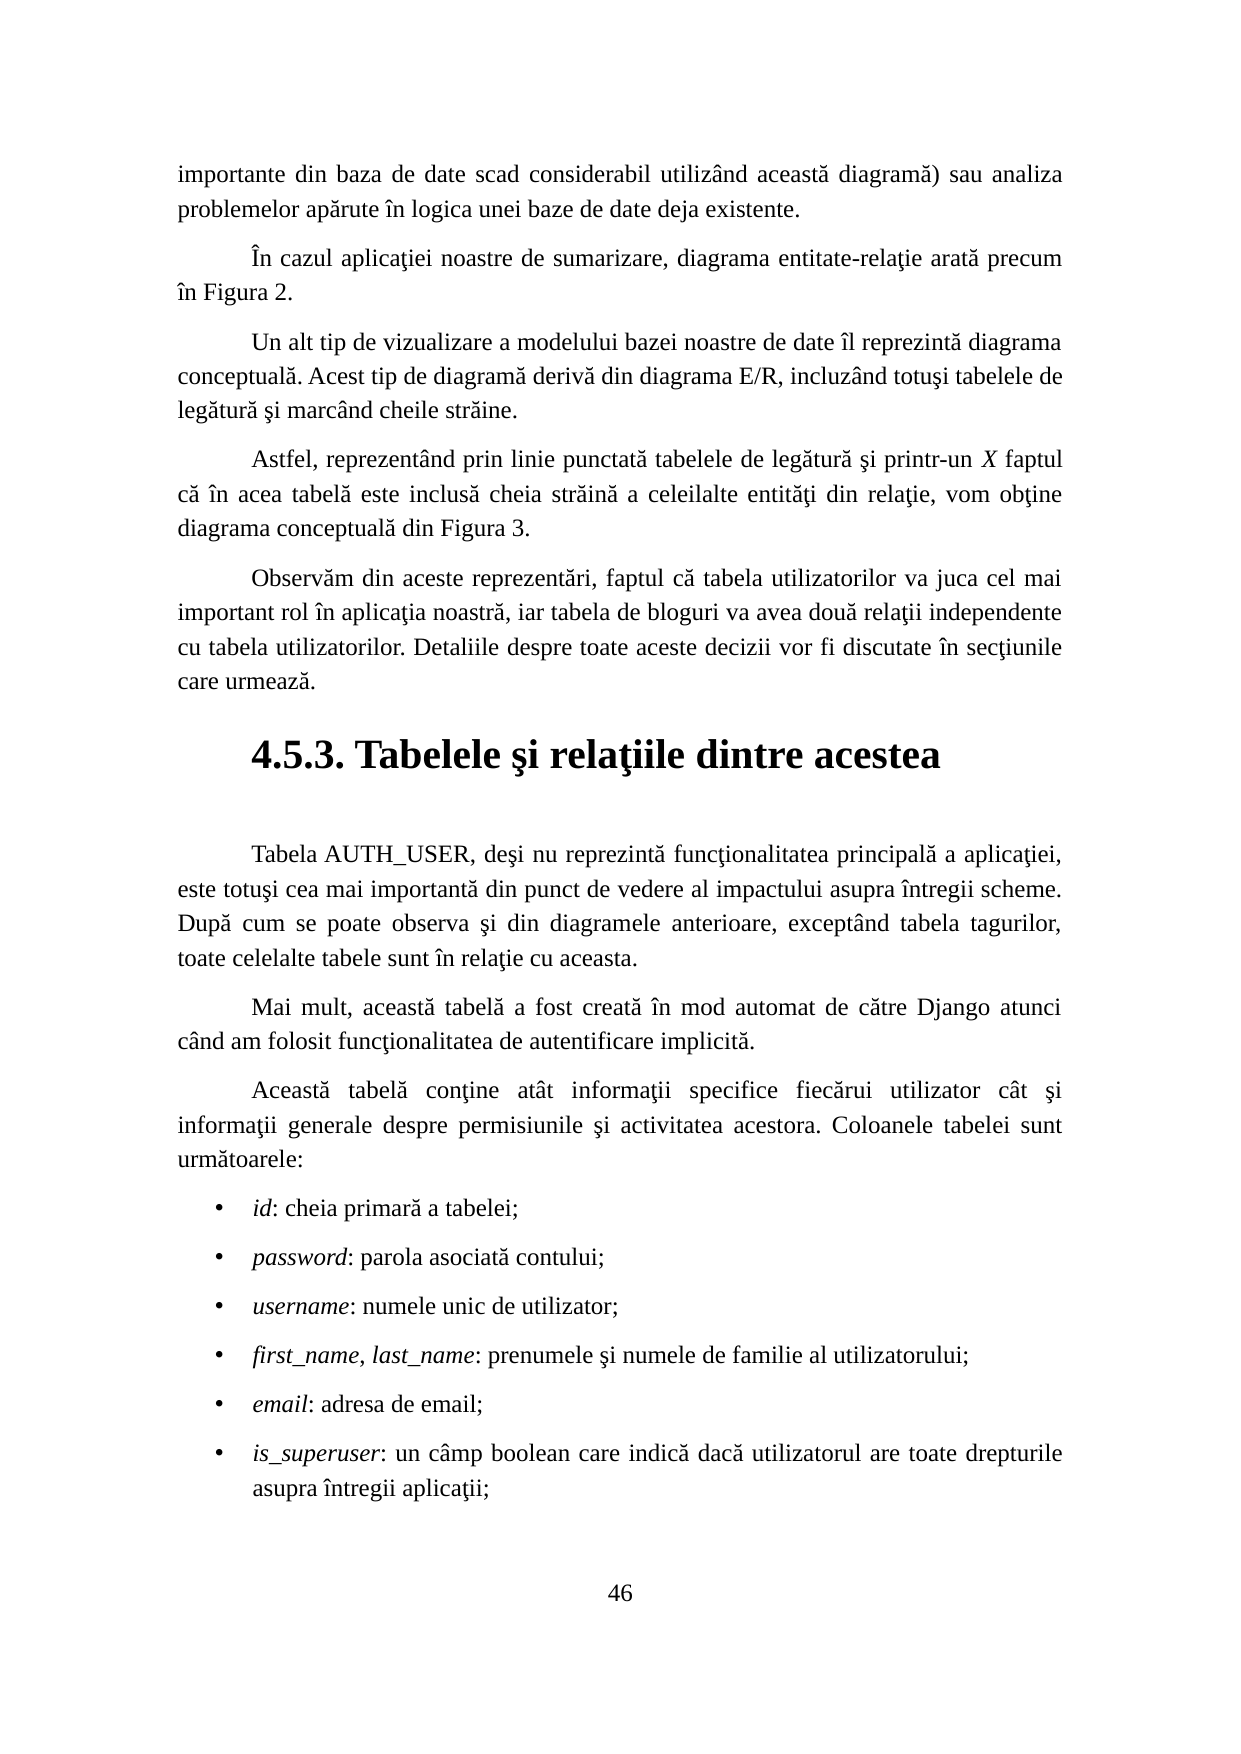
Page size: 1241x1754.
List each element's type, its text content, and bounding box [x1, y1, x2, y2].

list email: adresa de email; [215, 1389, 1063, 1418]
text În cazul aplicaţiei noastre de sumarizare, diagrama entitate-relaţie arată precum în Figura 2. [177, 243, 1063, 306]
list id: cheia primară a tabelei; [215, 1193, 1063, 1222]
list first_name, last_name: prenumele şi numele de familie al utilizatorului; [215, 1340, 1063, 1369]
text importante din baza de date scad considerabil utilizând această diagramă) sau analiza problemelor apărute în logica unei baze de date deja existente. [177, 159, 1063, 223]
text Această tabelă conţine atât informaţii specifice fiecărui utilizator cât şi informaţii generale despre permisiunile şi activitatea acestora. Coloanele tabelei sunt următoarele: [177, 1075, 1063, 1173]
text Observăm din aceste reprezentări, faptul că tabela utilizatorilor va juca cel mai important rol în aplicaţia noastră, iar tabela de bloguri va avea două relaţii independente cu tabela utilizatorilor. Detaliile despre toate aceste decizii vor fi discutate în secţiunile care urmează. [177, 563, 1063, 695]
subtitle 4.5.3. Tabelele şi relaţiile dintre acestea [177, 730, 1063, 778]
list password: parola asociată contului; [215, 1242, 1063, 1271]
text Tabela AUTH_USER, deşi nu reprezintă funcţionalitatea principală a aplicaţiei, este totuşi cea mai importantă din punct de vedere al impactului asupra întregii scheme. După cum se poate observa şi din diagramele anterioare, exceptând tabela tagurilor, toate celelalte tabele sunt în relaţie cu aceasta. [177, 839, 1063, 971]
list username: numele unic de utilizator; [215, 1291, 1063, 1320]
list is_superuser: un câmp boolean care indică dacă utilizatorul are toate drepturile asupra întregii aplicaţii; [215, 1438, 1063, 1502]
text Mai mult, această tabelă a fost creată în mod automat de către Django atunci când am folosit funcţionalitatea de autentificare implicită. [177, 992, 1063, 1055]
text Un alt tip de vizualizare a modelului bazei noastre de date îl reprezintă diagrama conceptuală. Acest tip de diagramă derivă din diagrama E/R, incluzând totuşi tabelele de legătură şi marcând cheile străine. [177, 327, 1063, 424]
text Astfel, reprezentând prin linie punctată tabelele de legătură şi printr-un X faptul că în acea tabelă este inclusă cheia străină a celeilalte entităţi din relaţie, vom obţine diagrama conceptuală din Figura 3. [177, 444, 1063, 542]
